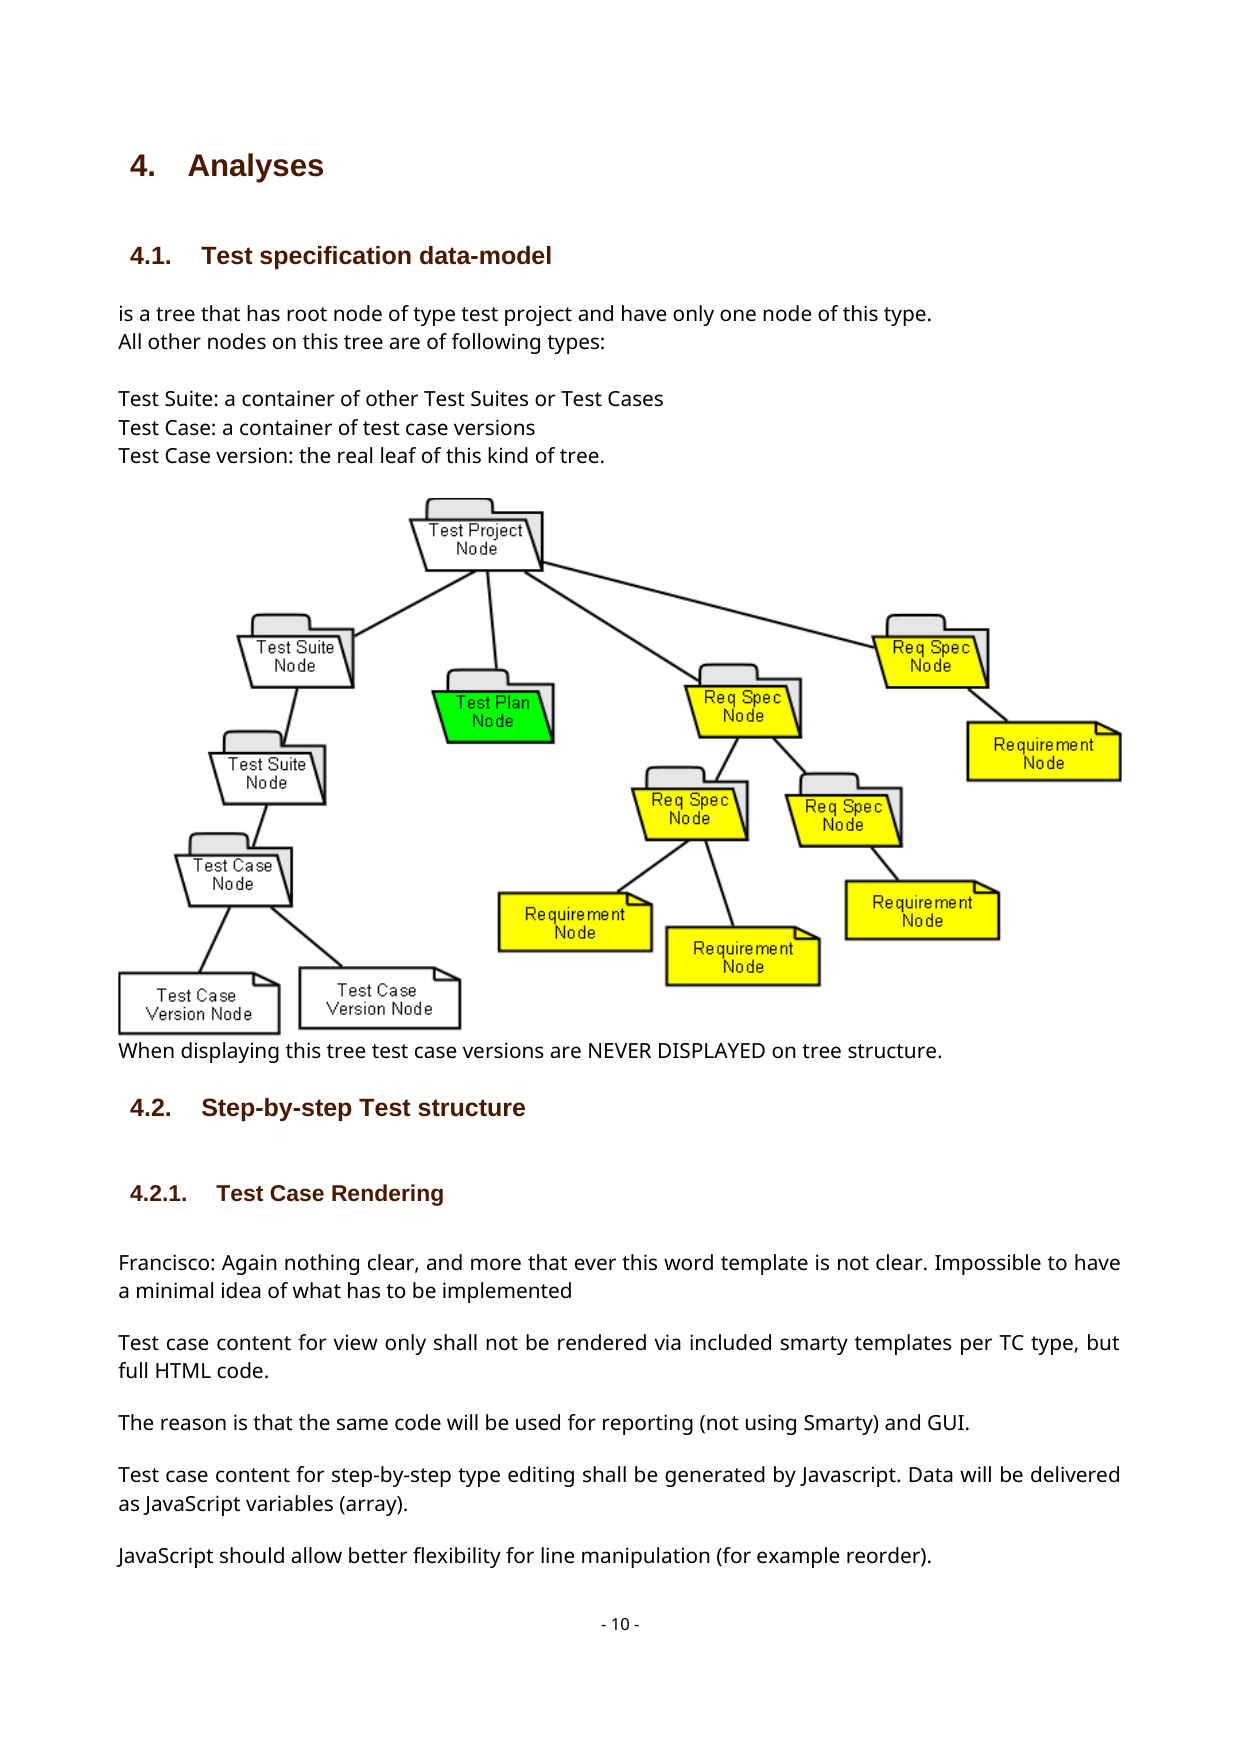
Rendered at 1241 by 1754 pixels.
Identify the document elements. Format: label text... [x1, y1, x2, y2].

text JavaScript should allow better flexibility for line manipulation (for example reorder). [118, 1541, 1122, 1569]
text All other nodes on this tree are of following types: [118, 327, 1122, 356]
subtitle Test specification data-model [130, 241, 1110, 269]
subtitle Test Case Rendering [130, 1181, 1110, 1206]
text Test Case: a container of test case versions [118, 413, 1122, 441]
text Test Case version: the real leaf of this kind of tree. [118, 441, 1122, 469]
text Test case content for step-by-step type editing shall be generated by Javascript. Data will be delivered as JavaScript variables (array). [118, 1461, 1122, 1517]
subtitle Analyses [130, 148, 1110, 182]
text Test Suite: a container of other Test Suites or Test Cases [118, 384, 1122, 413]
text Test case content for view only shall not be rendered via included smarty templates per TC type, but full HTML code. [118, 1328, 1122, 1385]
text Francisco: Again nothing clear, and more that ever this word template is not clear. Impossible to have a minimal idea of what has to be implemented [118, 1248, 1122, 1304]
picture [118, 498, 1123, 1036]
text When displaying this tree test case versions are NEVER DISPLAYED on tree structure. [118, 1036, 1122, 1064]
subtitle Step-by-step Test structure [130, 1094, 1110, 1122]
text is a tree that has root node of type test project and have only one node of this type. [118, 299, 1122, 327]
text The reason is that the same code will be used for reporting (not using Smarty) and GUI. [118, 1408, 1122, 1437]
